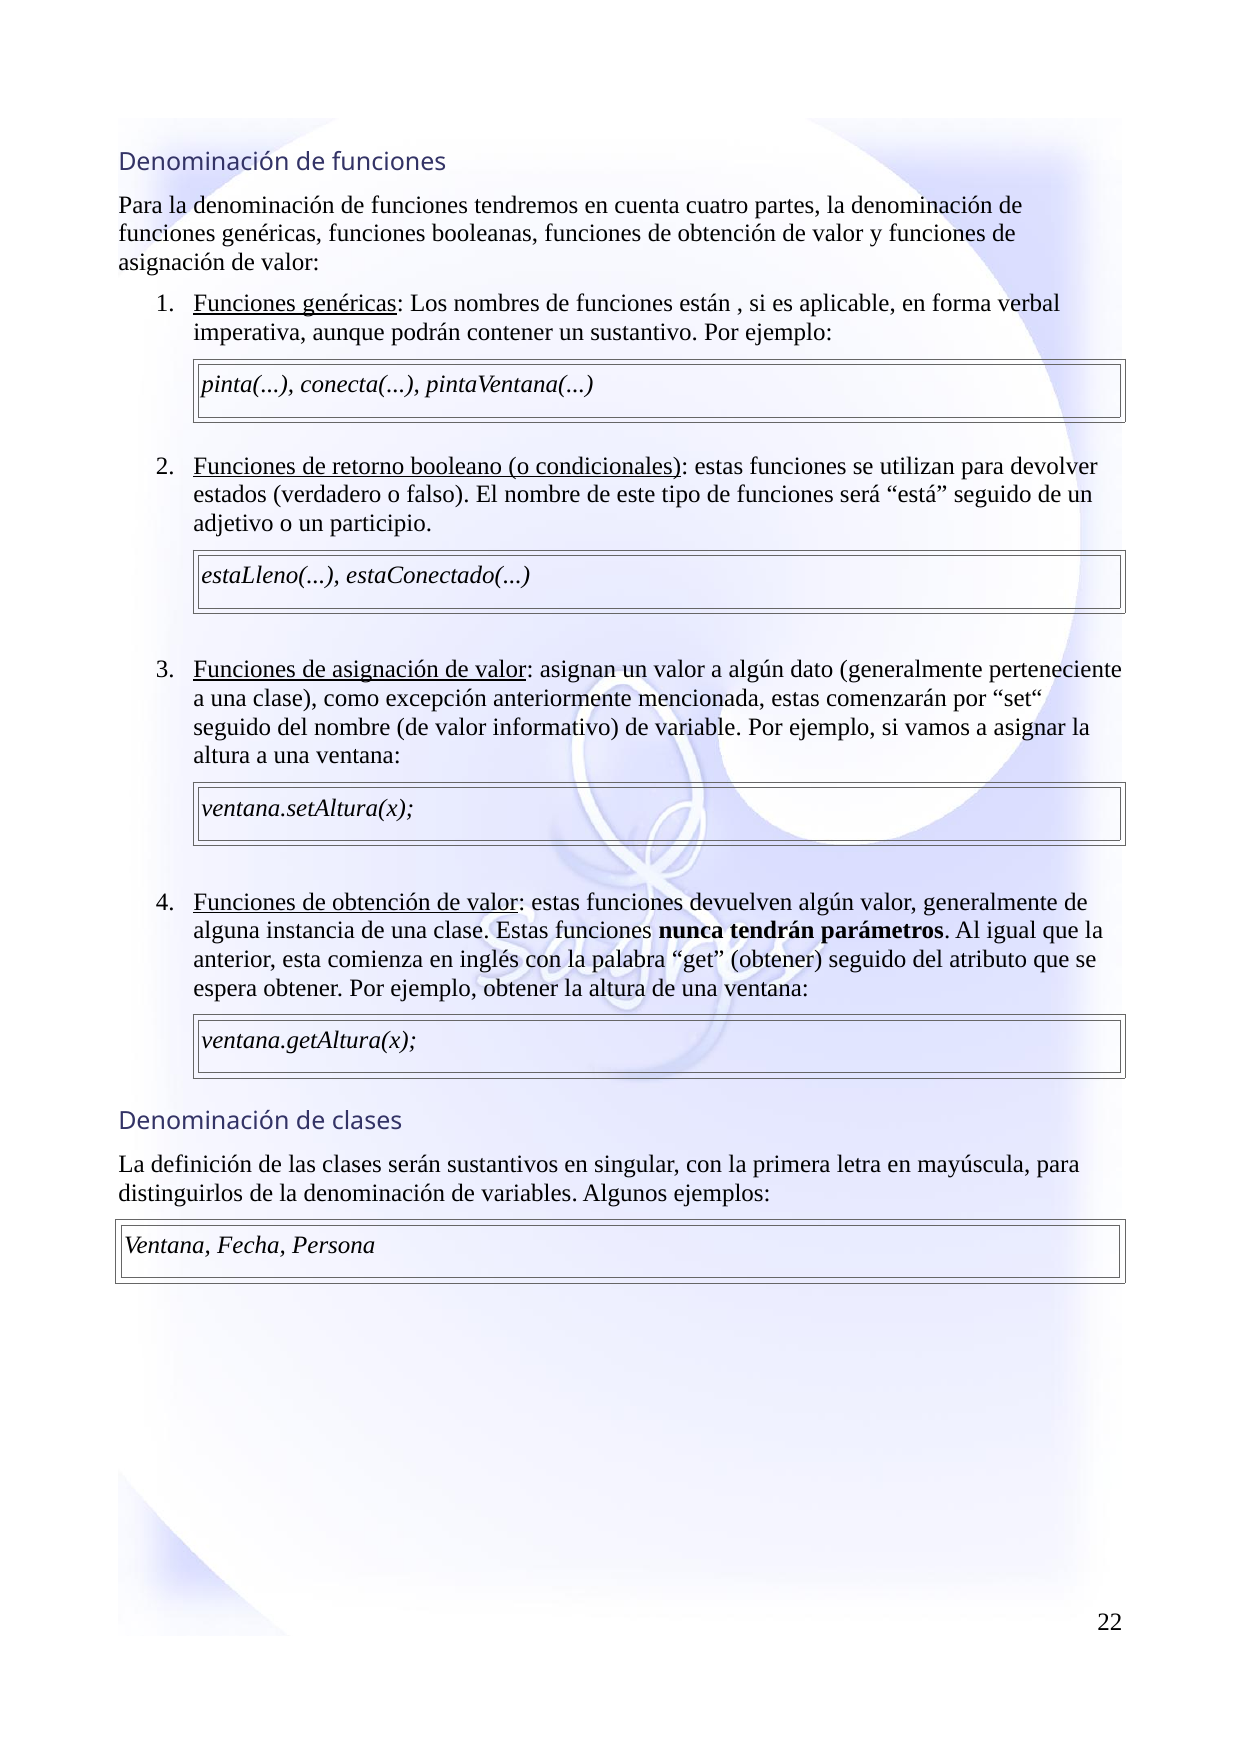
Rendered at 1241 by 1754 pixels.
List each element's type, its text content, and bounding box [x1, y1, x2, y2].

picture [194, 1015, 1122, 1078]
subtitle Denominación de clases [118, 1103, 1122, 1137]
picture [118, 1277, 1122, 1283]
picture [118, 1137, 1122, 1149]
text Para la denominación de funciones tendremos en cuenta cuatro partes, la denominación de funciones genéricas, funciones booleanas, funciones de obtención de valor y funciones de asignación de valor: [118, 190, 1122, 276]
list Funciones de retorno booleano (o condicionales): estas funciones se utilizan para devolver estados (verdadero o falso). El nombre de este tipo de funciones será “está” seguido de un adjetivo o un participio. [156, 451, 1122, 537]
picture [118, 177, 1122, 190]
picture [118, 1207, 1122, 1219]
table_header Ventana, Fecha, Persona [118, 1220, 1122, 1277]
table_header estaLleno(...), estaConectado(...) [195, 551, 1122, 608]
list Funciones de obtención de valor: estas funciones devuelven algún valor, generalmente de alguna instancia de una clase. Estas funciones nunca tendrán parámetros. Al igual que la anterior, esta comienza en inglés con la palabra “get” (obtener) seguido del atributo que se espera obtener. Por ejemplo, obtener la altura de una ventana: [156, 887, 1122, 1002]
picture [194, 551, 1122, 613]
table_header ventana.setAltura(x); [195, 783, 1122, 840]
picture [118, 276, 1122, 1103]
subtitle Denominación de funciones [118, 143, 1122, 177]
table_header pinta(...), conecta(...), pintaVentana(...) [195, 360, 1122, 417]
table_header ventana.getAltura(x); [195, 1015, 1122, 1072]
list Funciones genéricas: Los nombres de funciones están , si es aplicable, en forma verbal imperativa, aunque podrán contener un sustantivo. Por ejemplo: [156, 288, 1122, 346]
picture [194, 360, 1122, 422]
list Funciones de asignación de valor: asignan un valor a algún dato (generalmente perteneciente a una clase), como excepción anteriormente mencionada, estas comenzarán por “set“ seguido del nombre (de valor informativo) de variable. Por ejemplo, si vamos a asignar la altura a una ventana: [156, 654, 1122, 769]
picture [118, 118, 1122, 143]
text La definición de las clases serán sustantivos en singular, con la primera letra en mayúscula, para distinguirlos de la denominación de variables. Algunos ejemplos: [118, 1149, 1122, 1207]
picture [194, 783, 1122, 845]
picture [118, 1284, 1122, 1636]
